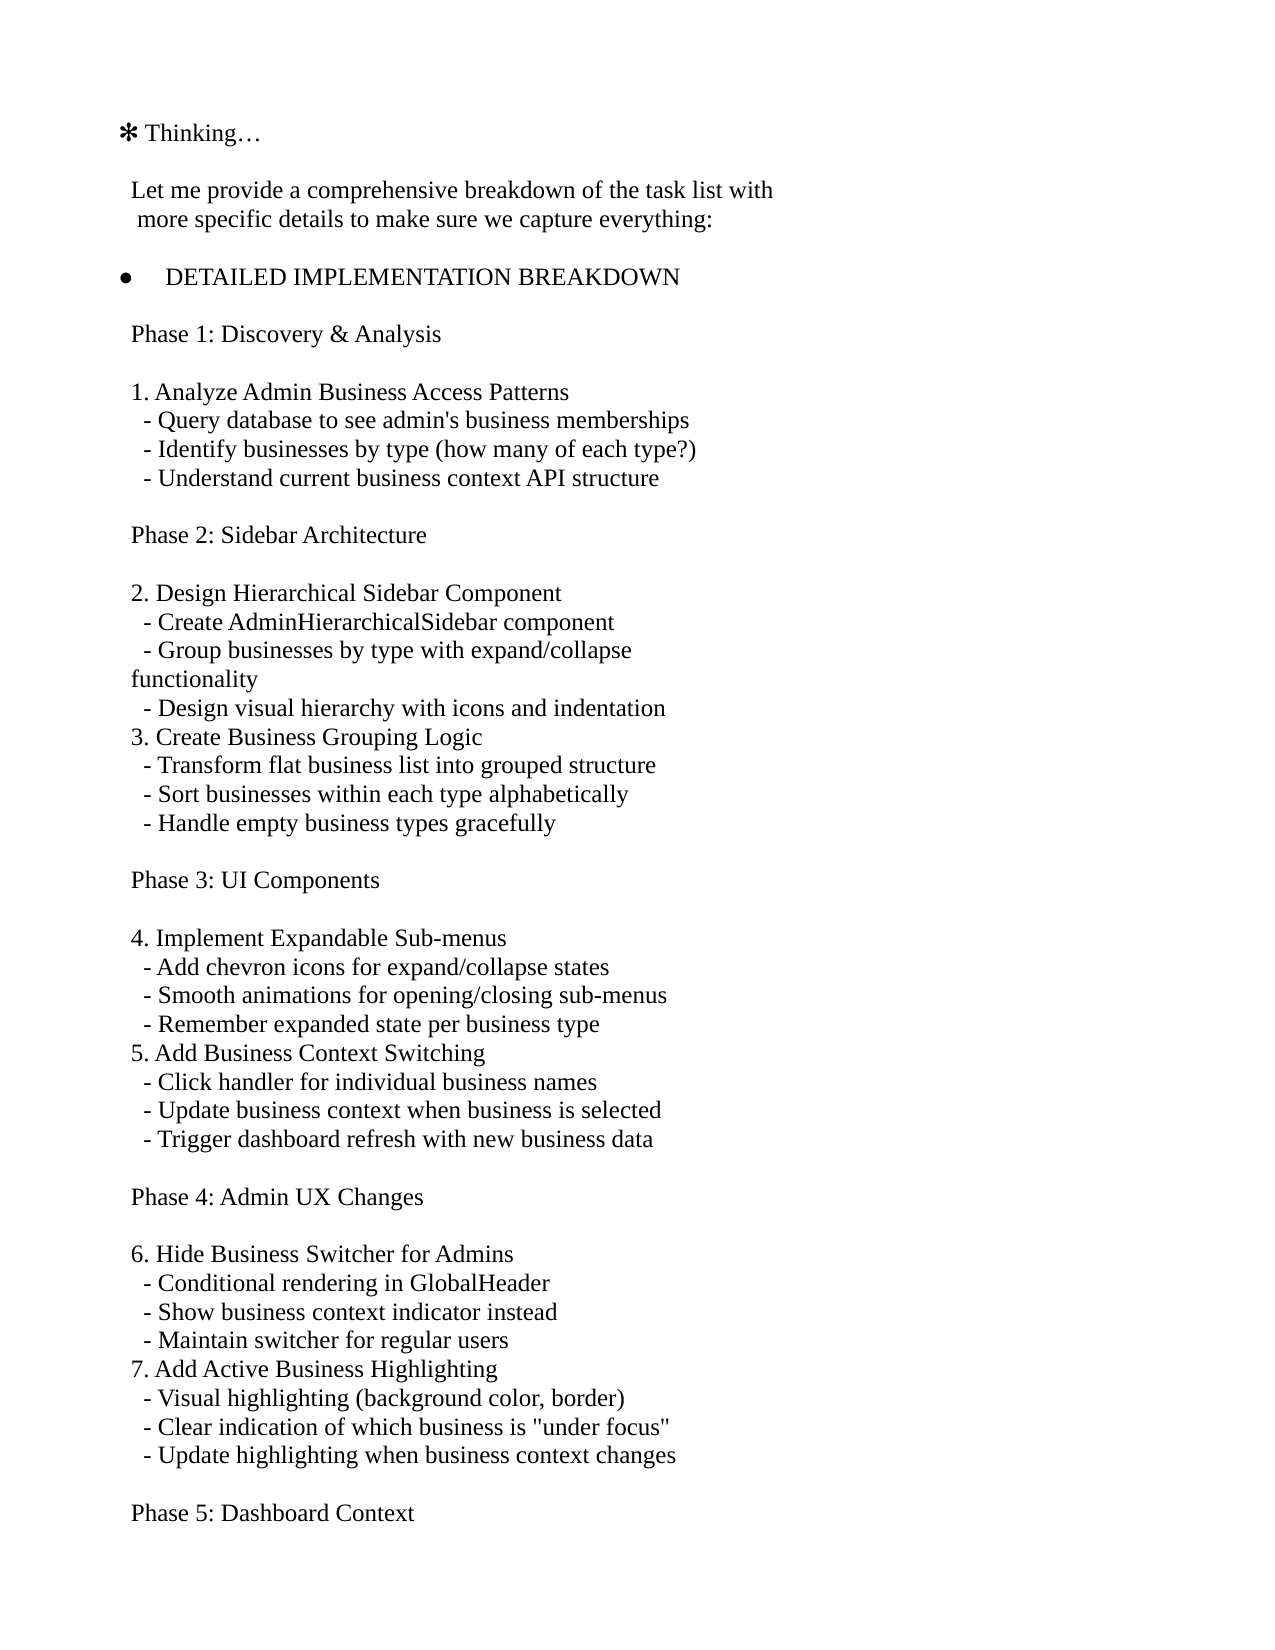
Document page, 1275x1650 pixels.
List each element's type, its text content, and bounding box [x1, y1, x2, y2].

text - Clear indication of which business is "under focus" [118, 1412, 1157, 1441]
text - Query database to see admin's business memberships [118, 406, 1157, 434]
text ● 🔧 DETAILED IMPLEMENTATION BREAKDOWN [118, 262, 1157, 291]
text 6. Hide Business Switcher for Admins [118, 1239, 1157, 1268]
text - Transform flat business list into grouped structure [118, 751, 1157, 779]
text 4. Implement Expandable Sub-menus [118, 923, 1157, 952]
text 7. Add Active Business Highlighting [118, 1354, 1157, 1383]
text Phase 3: UI Components [118, 866, 1157, 894]
text more specific details to make sure we capture everything: [118, 204, 1157, 233]
text 3. Create Business Grouping Logic [118, 722, 1157, 751]
text - Sort businesses within each type alphabetically [118, 779, 1157, 808]
text ✻ Thinking… [118, 118, 1157, 147]
text - Create AdminHierarchicalSidebar component [118, 607, 1157, 636]
text - Trigger dashboard refresh with new business data [118, 1124, 1157, 1153]
text - Update business context when business is selected [118, 1096, 1157, 1124]
text 5. Add Business Context Switching [118, 1038, 1157, 1067]
text - Understand current business context API structure [118, 463, 1157, 492]
text - Maintain switcher for regular users [118, 1326, 1157, 1354]
text Phase 5: Dashboard Context [118, 1498, 1157, 1527]
text 2. Design Hierarchical Sidebar Component [118, 578, 1157, 607]
text Phase 1: Discovery & Analysis [118, 319, 1157, 348]
text - Update highlighting when business context changes [118, 1441, 1157, 1469]
text - Handle empty business types gracefully [118, 808, 1157, 837]
text - Conditional rendering in GlobalHeader [118, 1268, 1157, 1297]
text - Design visual hierarchy with icons and indentation [118, 693, 1157, 722]
text - Visual highlighting (background color, border) [118, 1383, 1157, 1412]
text 1. Analyze Admin Business Access Patterns [118, 377, 1157, 406]
text - Smooth animations for opening/closing sub-menus [118, 981, 1157, 1009]
text - Group businesses by type with expand/collapse [118, 636, 1157, 664]
text - Click handler for individual business names [118, 1067, 1157, 1096]
text - Identify businesses by type (how many of each type?) [118, 434, 1157, 463]
text Phase 4: Admin UX Changes [118, 1182, 1157, 1211]
text - Show business context indicator instead [118, 1297, 1157, 1326]
text Let me provide a comprehensive breakdown of the task list with [118, 176, 1157, 204]
text Phase 2: Sidebar Architecture [118, 521, 1157, 549]
text - Remember expanded state per business type [118, 1009, 1157, 1038]
text - Add chevron icons for expand/collapse states [118, 952, 1157, 981]
text functionality [118, 664, 1157, 693]
